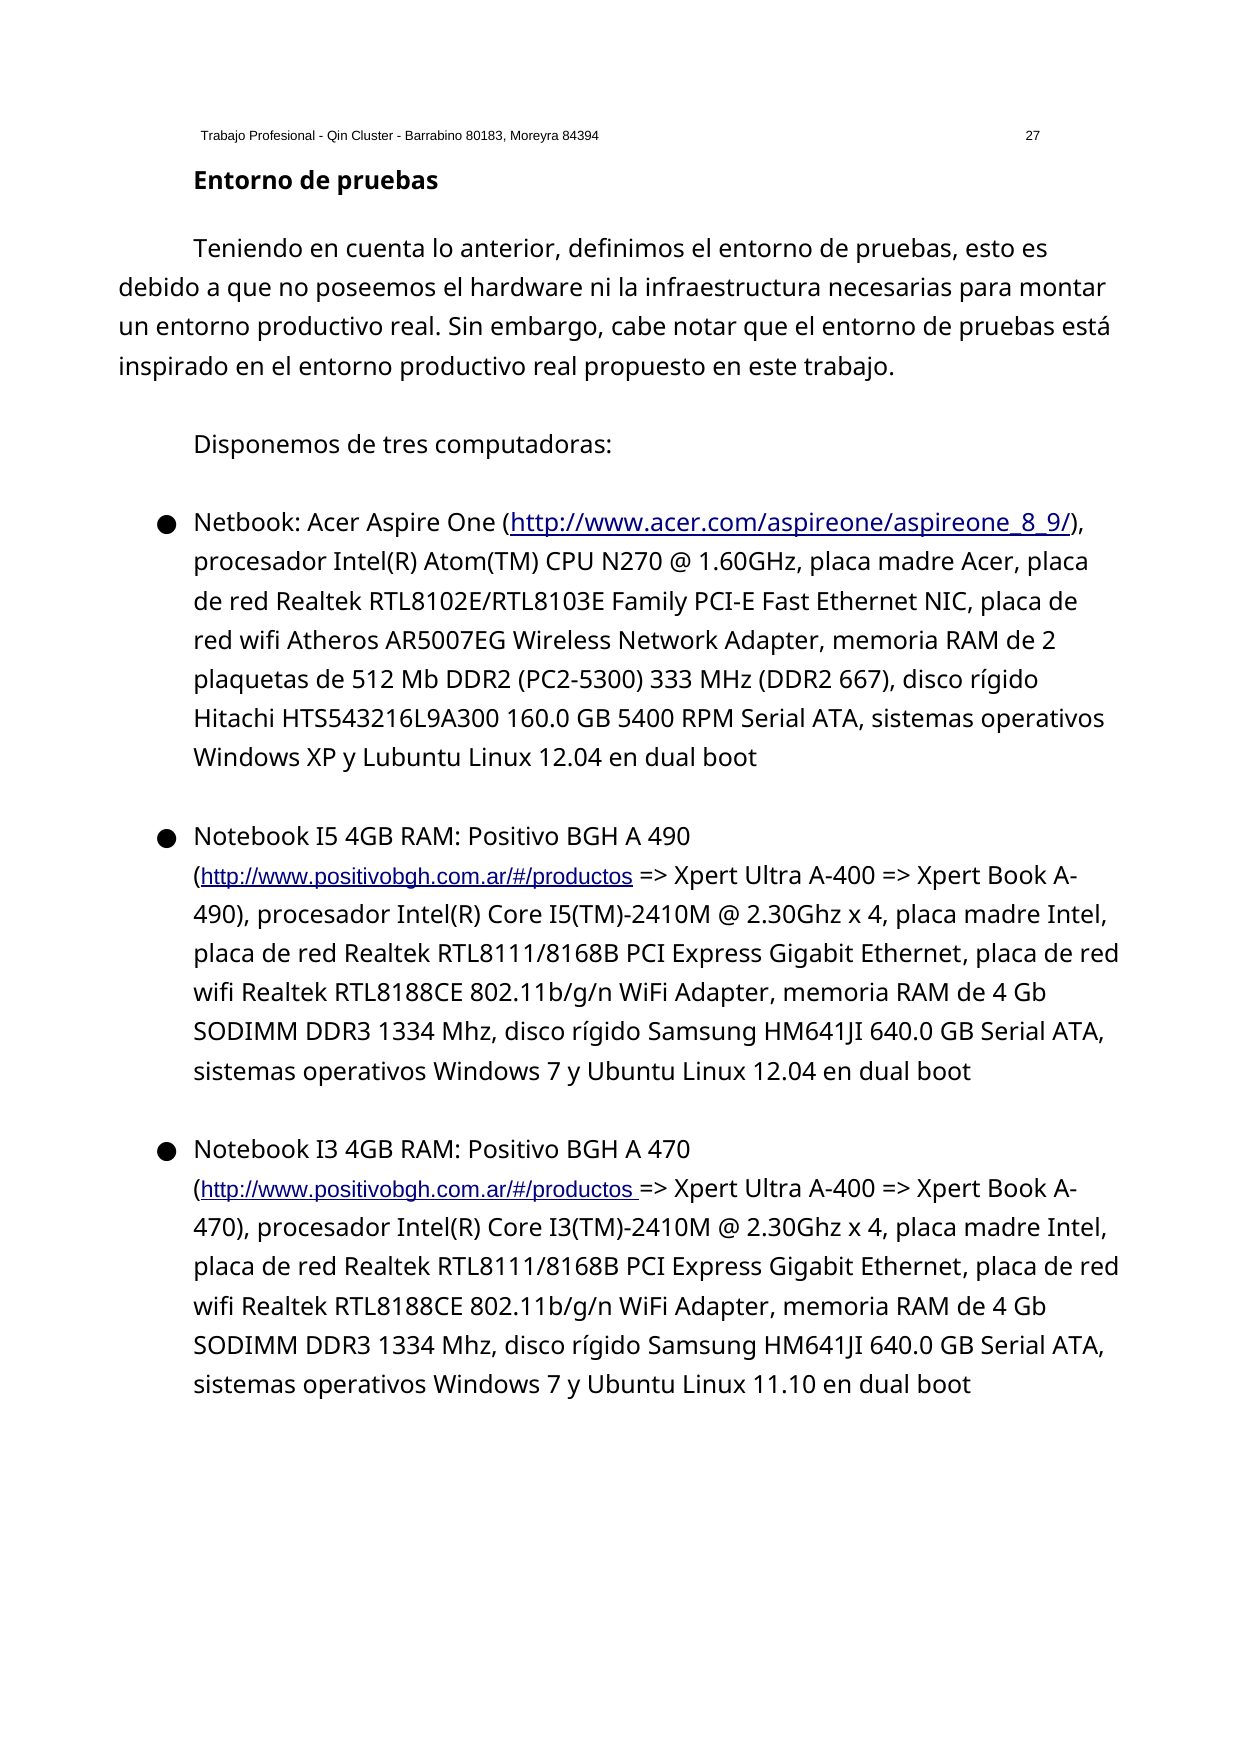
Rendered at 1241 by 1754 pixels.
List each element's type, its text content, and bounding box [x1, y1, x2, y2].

list Notebook I5 4GB RAM: Positivo BGH A 490 (http://www.positivobgh.com.ar/#/productos => Xpert Ultra A-400 => Xpert Book A-490), procesador Intel(R) Core I5(TM)-2410M @ 2.30Ghz x 4, placa madre Intel, placa de red Realtek RTL8111/8168B PCI Express Gigabit Ethernet, placa de red wifi Realtek RTL8188CE 802.11b/g/n WiFi Adapter, memoria RAM de 4 Gb SODIMM DDR3 1334 Mhz, disco rígido Samsung HM641JI 640.0 GB Serial ATA, sistemas operativos Windows 7 y Ubuntu Linux 12.04 en dual boot [156, 818, 1122, 1087]
list Notebook I3 4GB RAM: Positivo BGH A 470 (http://www.positivobgh.com.ar/#/productos => Xpert Ultra A-400 => Xpert Book A-470), procesador Intel(R) Core I3(TM)-2410M @ 2.30Ghz x 4, placa madre Intel, placa de red Realtek RTL8111/8168B PCI Express Gigabit Ethernet, placa de red wifi Realtek RTL8188CE 802.11b/g/n WiFi Adapter, memoria RAM de 4 Gb SODIMM DDR3 1334 Mhz, disco rígido Samsung HM641JI 640.0 GB Serial ATA, sistemas operativos Windows 7 y Ubuntu Linux 11.10 en dual boot [156, 1131, 1122, 1401]
text Teniendo en cuenta lo anterior, definimos el entorno de pruebas, esto es debido a que no poseemos el hardware ni la infraestructura necesarias para montar un entorno productivo real. Sin embargo, cabe notar que el entorno de pruebas está inspirado en el entorno productivo real propuesto en este trabajo. [118, 231, 1122, 382]
list Netbook: Acer Aspire One (http://www.acer.com/aspireone/aspireone_8_9/), procesador Intel(R) Atom(TM) CPU N270 @ 1.60GHz, placa madre Acer, placa de red Realtek RTL8102E/RTL8103E Family PCI-E Fast Ethernet NIC, placa de red wifi Atheros AR5007EG Wireless Network Adapter, memoria RAM de 2 plaquetas de 512 Mb DDR2 (PC2-5300) 333 MHz (DDR2 667), disco rígido Hitachi HTS543216L9A300 160.0 GB 5400 RPM Serial ATA, sistemas operativos Windows XP y Lubuntu Linux 12.04 en dual boot [156, 505, 1122, 774]
text Entorno de pruebas [118, 162, 1122, 197]
text Disponemos de tres computadoras: [118, 426, 1122, 461]
